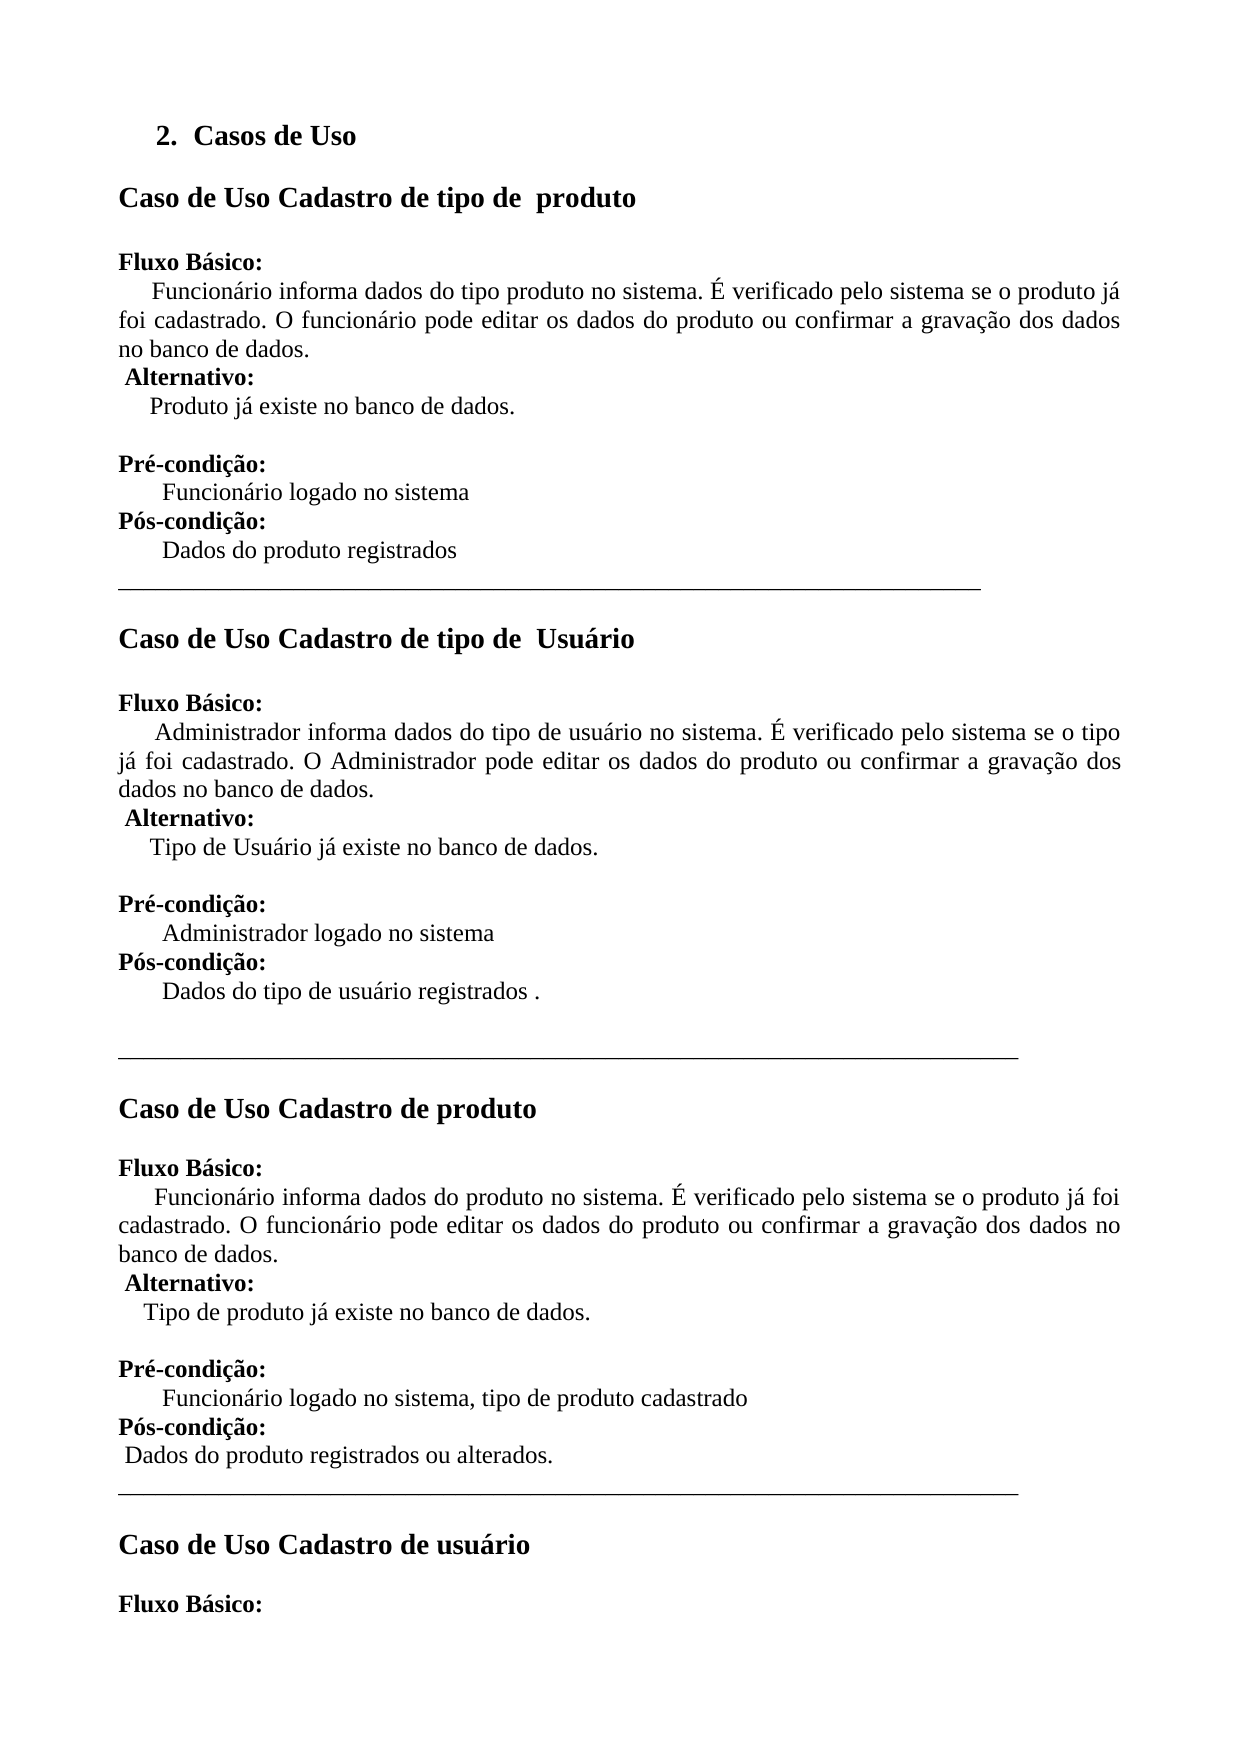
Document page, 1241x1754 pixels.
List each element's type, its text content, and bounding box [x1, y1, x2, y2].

text Tipo de Usuário já existe no banco de dados. [118, 832, 1122, 861]
text Dados do tipo de usuário registrados . [118, 976, 1122, 1004]
text Funcionário informa dados do produto no sistema. É verificado pelo sistema se o produto já foi cadastrado. O funcionário pode editar os dados do produto ou confirmar a gravação dos dados no banco de dados. [118, 1182, 1122, 1268]
text Alternativo: [118, 1268, 1122, 1297]
text Pós-condição: [118, 1412, 1122, 1441]
text Caso de Uso Cadastro de tipo de produto [118, 180, 1122, 214]
text Fluxo Básico: [118, 1589, 1122, 1618]
list Casos de Uso [156, 118, 1122, 152]
text Alternativo: [118, 803, 1122, 832]
text Pós-condição: [118, 506, 1122, 535]
text Tipo de produto já existe no banco de dados. [118, 1297, 1122, 1326]
text _____________________________________________________________________ [118, 564, 1122, 592]
text Fluxo Básico: [118, 247, 1122, 276]
text Pré-condição: [118, 889, 1122, 918]
text Funcionário logado no sistema, tipo de produto cadastrado [118, 1383, 1122, 1412]
text Pós-condição: [118, 947, 1122, 976]
text Dados do produto registrados [118, 535, 1122, 564]
text ________________________________________________________________________ [118, 1469, 1122, 1498]
text Caso de Uso Cadastro de usuário [118, 1527, 1122, 1560]
text Dados do produto registrados ou alterados. [118, 1441, 1122, 1469]
text Fluxo Básico: [118, 688, 1122, 717]
text Fluxo Básico: [118, 1153, 1122, 1182]
text Administrador informa dados do tipo de usuário no sistema. É verificado pelo sistema se o tipo já foi cadastrado. O Administrador pode editar os dados do produto ou confirmar a gravação dos dados no banco de dados. [118, 717, 1122, 803]
text Pré-condição: [118, 1354, 1122, 1383]
text Alternativo: [118, 362, 1122, 391]
text Pré-condição: [118, 449, 1122, 477]
text Funcionário informa dados do tipo produto no sistema. É verificado pelo sistema se o produto já foi cadastrado. O funcionário pode editar os dados do produto ou confirmar a gravação dos dados no banco de dados. [118, 276, 1122, 362]
text Administrador logado no sistema [118, 918, 1122, 947]
text Caso de Uso Cadastro de produto [118, 1091, 1122, 1124]
text Funcionário logado no sistema [118, 477, 1122, 506]
text Produto já existe no banco de dados. [118, 391, 1122, 420]
text Caso de Uso Cadastro de tipo de Usuário [118, 621, 1122, 655]
text ________________________________________________________________________ [118, 1033, 1122, 1062]
